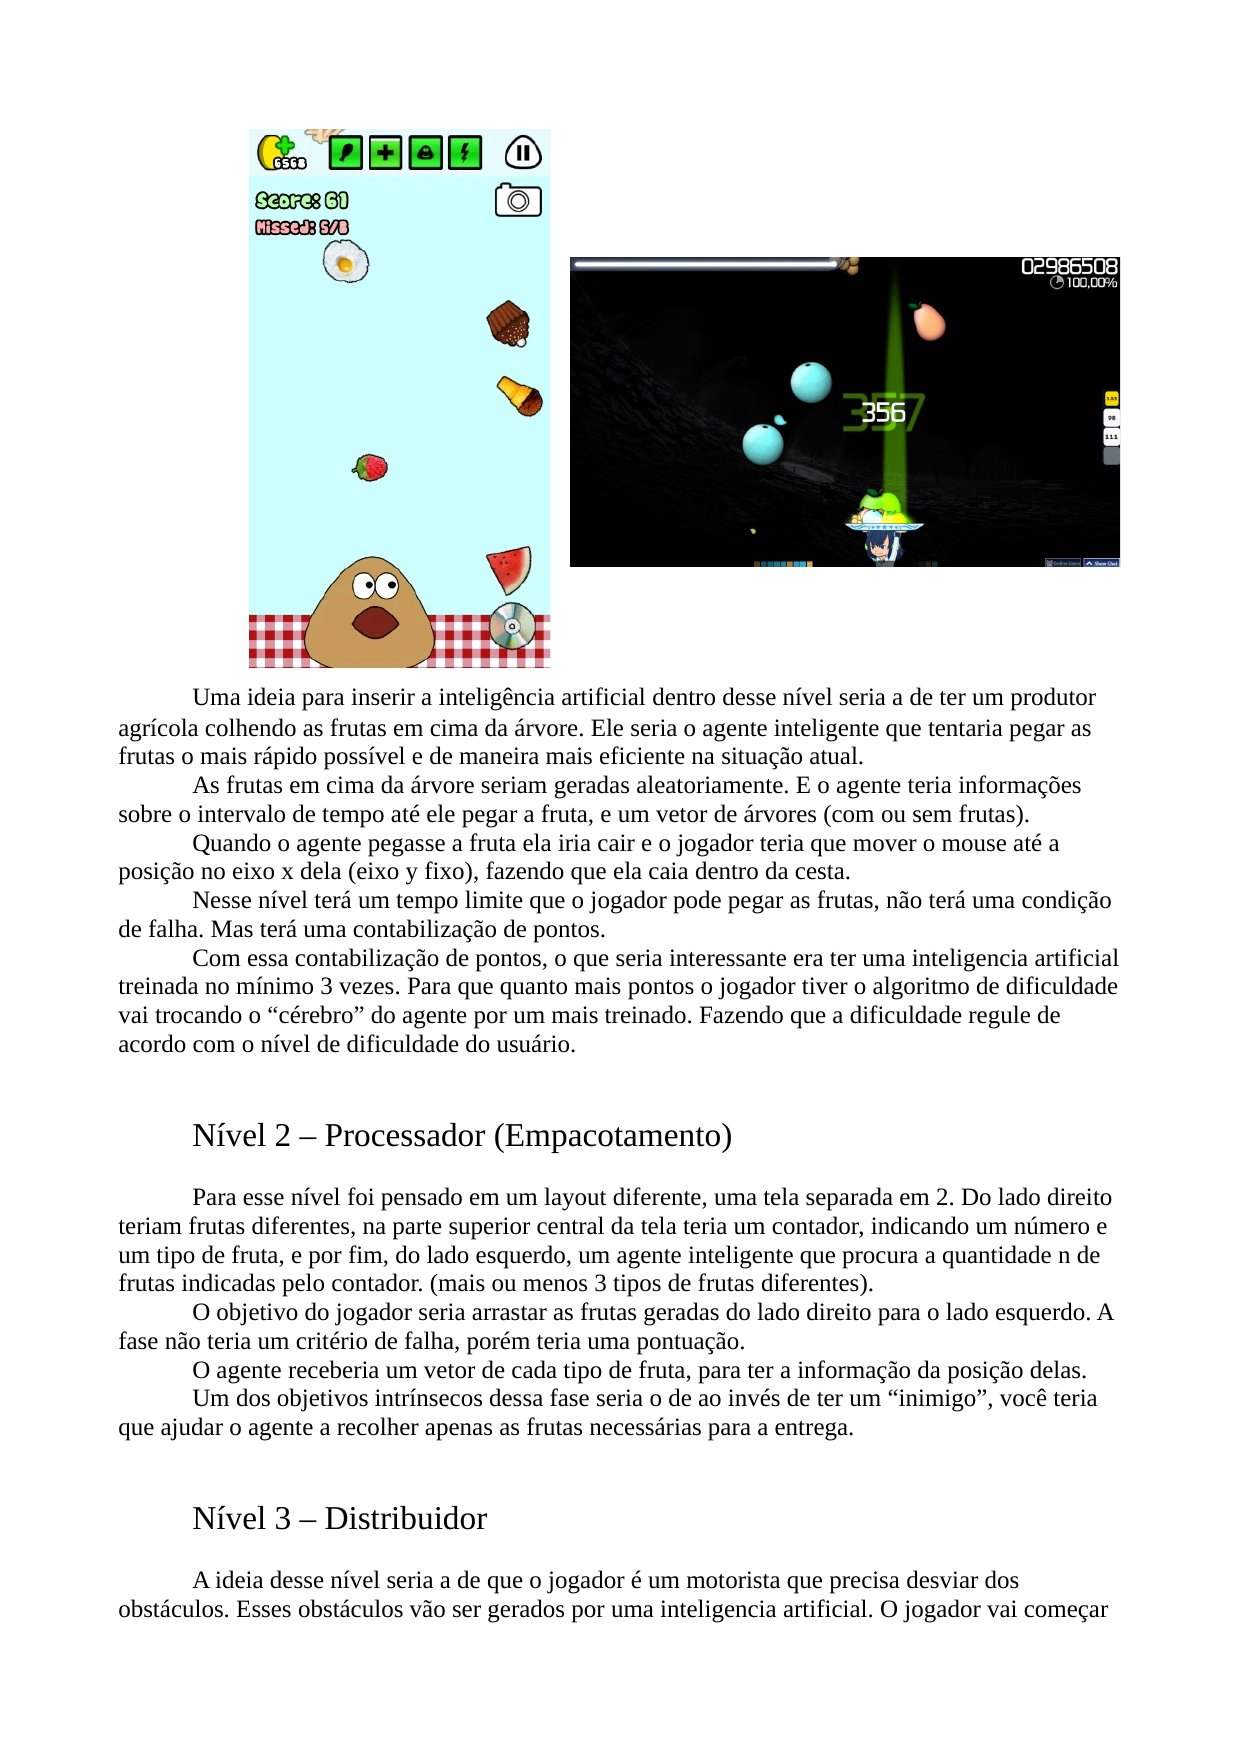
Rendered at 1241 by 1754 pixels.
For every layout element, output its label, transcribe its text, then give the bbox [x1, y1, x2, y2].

text Para esse nível foi pensado em um layout diferente, uma tela separada em 2. Do lado direito teriam frutas diferentes, na parte superior central da tela teria um contador, indicando um número e um tipo de fruta, e por fim, do lado esquerdo, um agente inteligente que procura a quantidade n de frutas indicadas pelo contador. (mais ou menos 3 tipos de frutas diferentes). [118, 1182, 1122, 1297]
picture [249, 129, 551, 675]
text Nesse nível terá um tempo limite que o jogador pode pegar as frutas, não terá uma condição de falha. Mas terá uma contabilização de pontos. [118, 885, 1122, 943]
text Quando o agente pegasse a fruta ela iria cair e o jogador teria que mover o mouse até a posição no eixo x dela (eixo y fixo), fazendo que ela caia dentro da cesta. [118, 828, 1122, 885]
text Com essa contabilização de pontos, o que seria interessante era ter uma inteligencia artificial treinada no mínimo 3 vezes. Para que quanto mais pontos o jogador tiver o algoritmo de dificuldade vai trocando o “cérebro” do agente por um mais treinado. Fazendo que a dificuldade regule de acordo com o nível de dificuldade do usuário. [118, 943, 1122, 1058]
text As frutas em cima da árvore seriam geradas aleatoriamente. E o agente teria informações sobre o intervalo de tempo até ele pegar a fruta, e um vetor de árvores (com ou sem frutas). [118, 770, 1122, 828]
text Nível 2 – Processador (Empacotamento) [118, 1115, 1122, 1153]
text O objetivo do jogador seria arrastar as frutas geradas do lado direito para o lado esquerdo. A fase não teria um critério de falha, porém teria uma pontuação. [118, 1297, 1122, 1355]
picture [570, 257, 1121, 567]
text Nível 3 – Distribuidor [118, 1498, 1122, 1537]
text Um dos objetivos intrínsecos dessa fase seria o de ao invés de ter um “inimigo”, você teria que ajudar o agente a recolher apenas as frutas necessárias para a entrega. [118, 1383, 1122, 1441]
text O agente receberia um vetor de cada tipo de fruta, para ter a informação da posição delas. [118, 1355, 1122, 1383]
text Uma ideia para inserir a inteligência artificial dentro desse nível seria a de ter um produtor agrícola colhendo as frutas em cima da árvore. Ele seria o agente inteligente que tentaria pegar as frutas o mais rápido possível e de maneira mais eficiente na situação atual. [118, 118, 1122, 770]
text A ideia desse nível seria a de que o jogador é um motorista que precisa desviar dos obstáculos. Esses obstáculos vão ser gerados por uma inteligencia artificial. O jogador vai começar [118, 1566, 1122, 1623]
